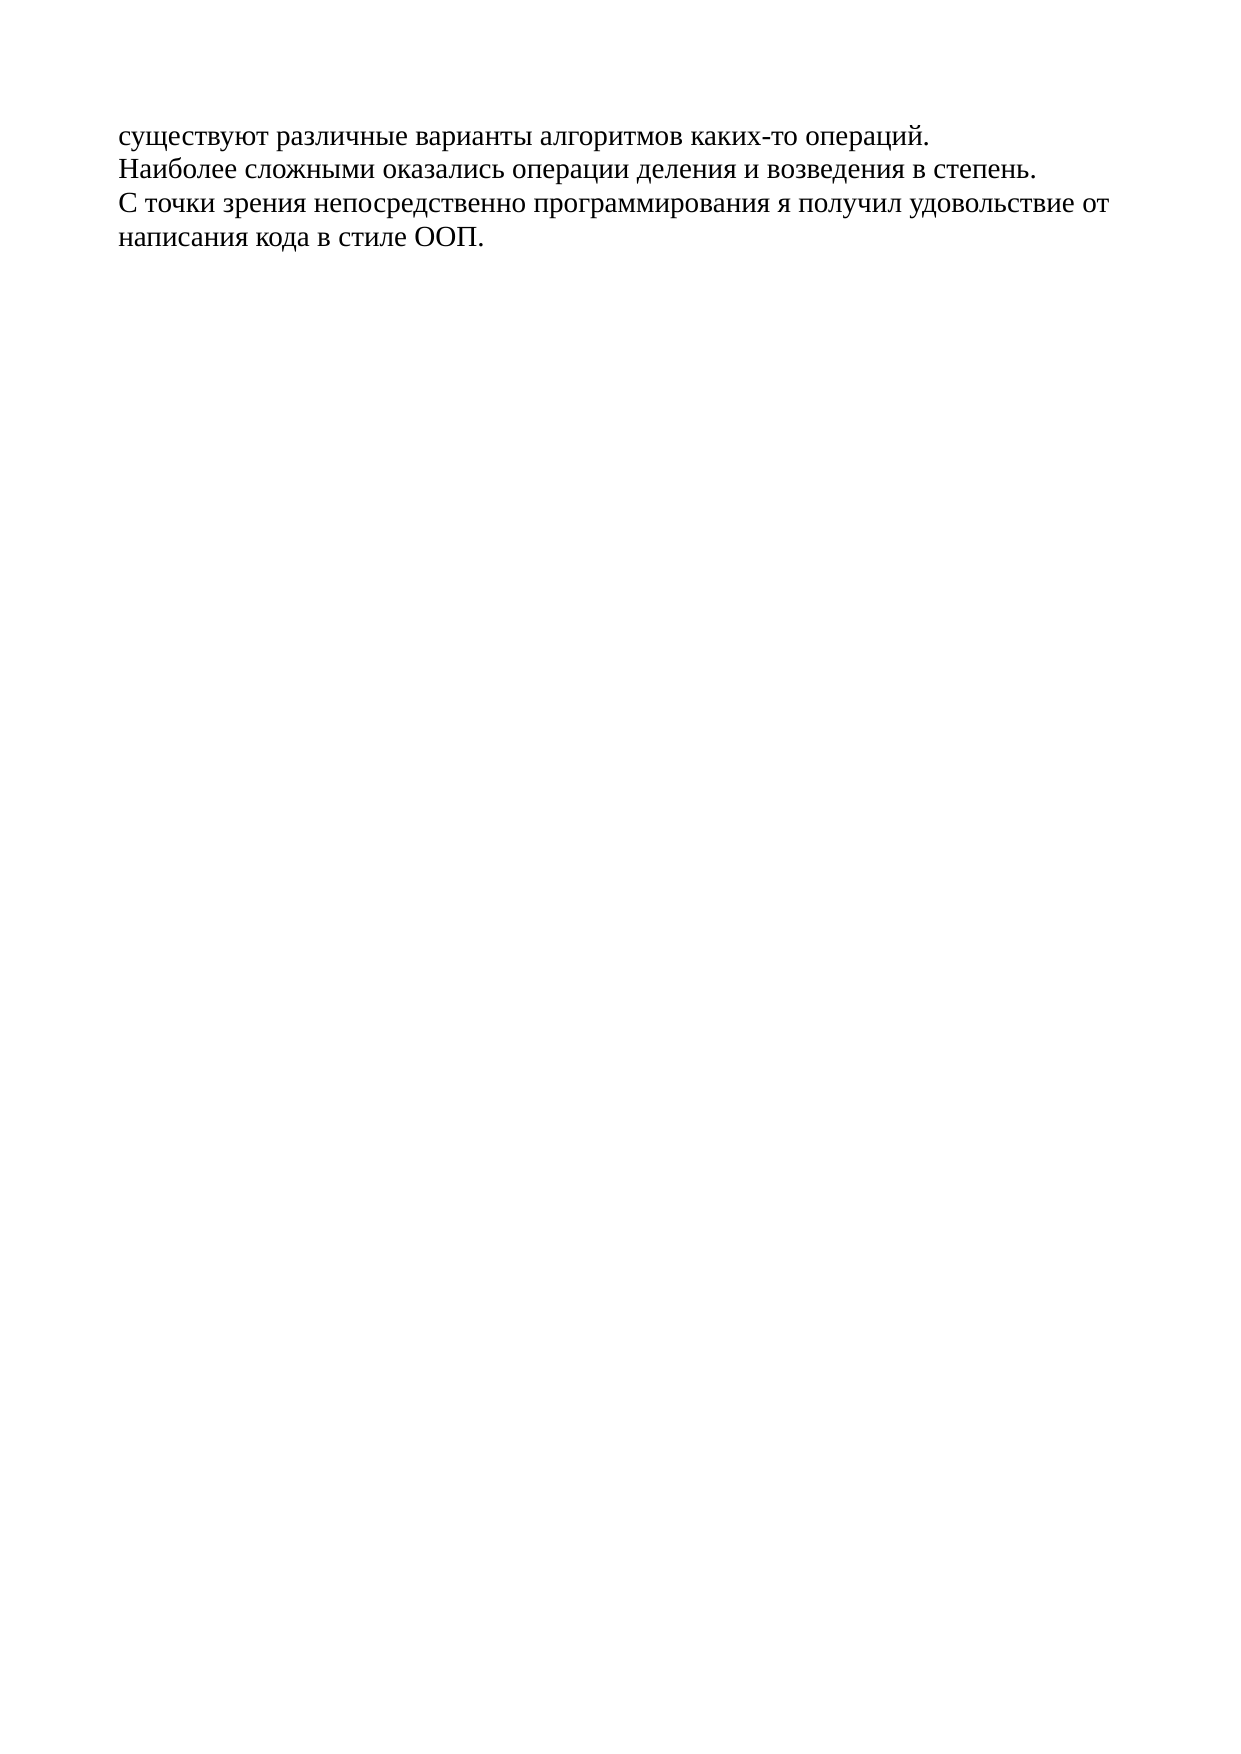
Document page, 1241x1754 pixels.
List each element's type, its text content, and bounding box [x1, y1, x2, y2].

text С точки зрения непосредственно программирования я получил удовольствие от написания кода в стиле ООП. [118, 185, 1122, 252]
text существуют различные варианты алгоритмов каких-то операций. Наиболее сложными оказались операции деления и возведения в степень. [118, 118, 1122, 185]
